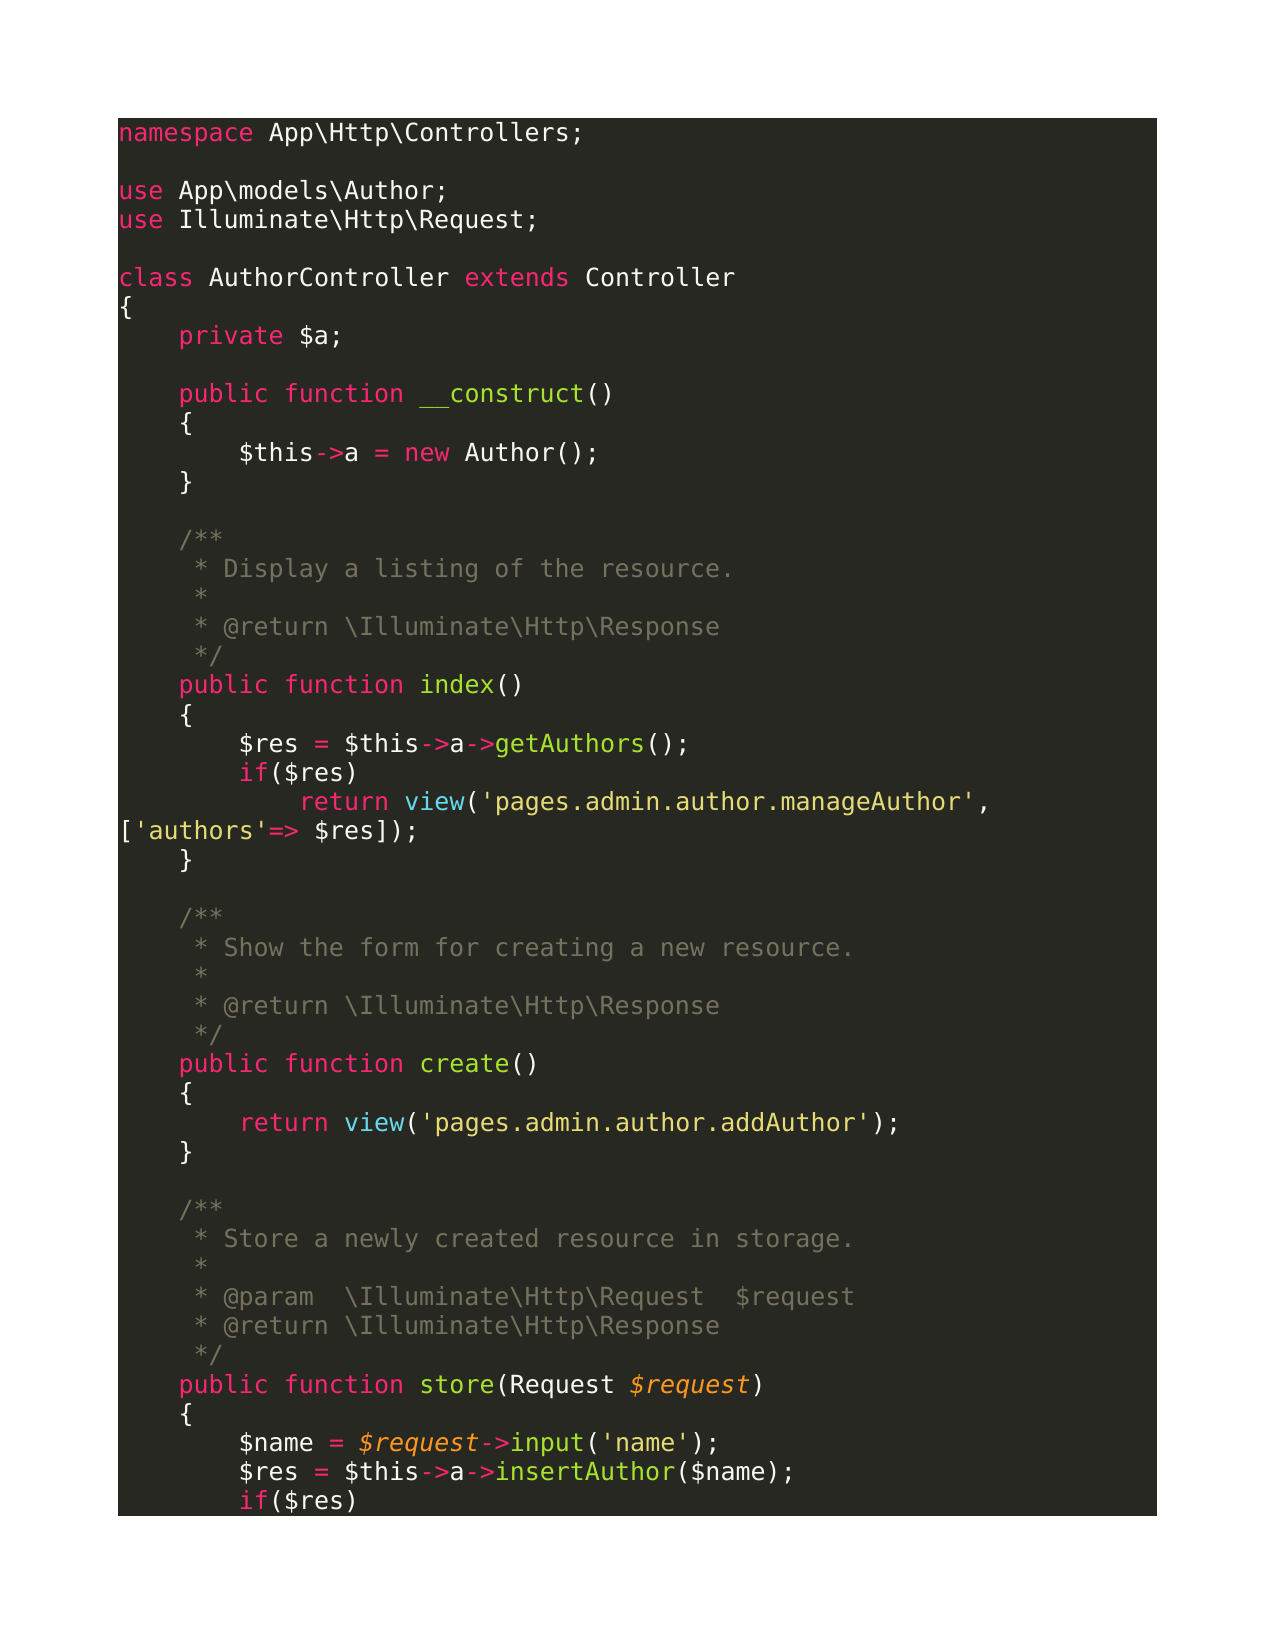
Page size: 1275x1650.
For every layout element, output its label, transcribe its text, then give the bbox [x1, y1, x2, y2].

text namespace App\Http\Controllers; use App\models\Author; use Illuminate\Http\Request; class AuthorController extends Controller { private $a; public function __construct() { $this->a = new Author(); } /** * Display a listing of the resource. * * @return \Illuminate\Http\Response */ public function index() { $res = $this->a->getAuthors(); if($res) return view('pages.admin.author.manageAuthor',['authors'=> $res]); } /** * Show the form for creating a new resource. * * @return \Illuminate\Http\Response */ public function create() { return view('pages.admin.author.addAuthor'); } /** * Store a newly created resource in storage. * * @param \Illuminate\Http\Request $request * @return \Illuminate\Http\Response */ public function store(Request $request) { $name = $request->input('name'); $res = $this->a->insertAuthor($name); if($res) [118, 118, 1157, 1516]
